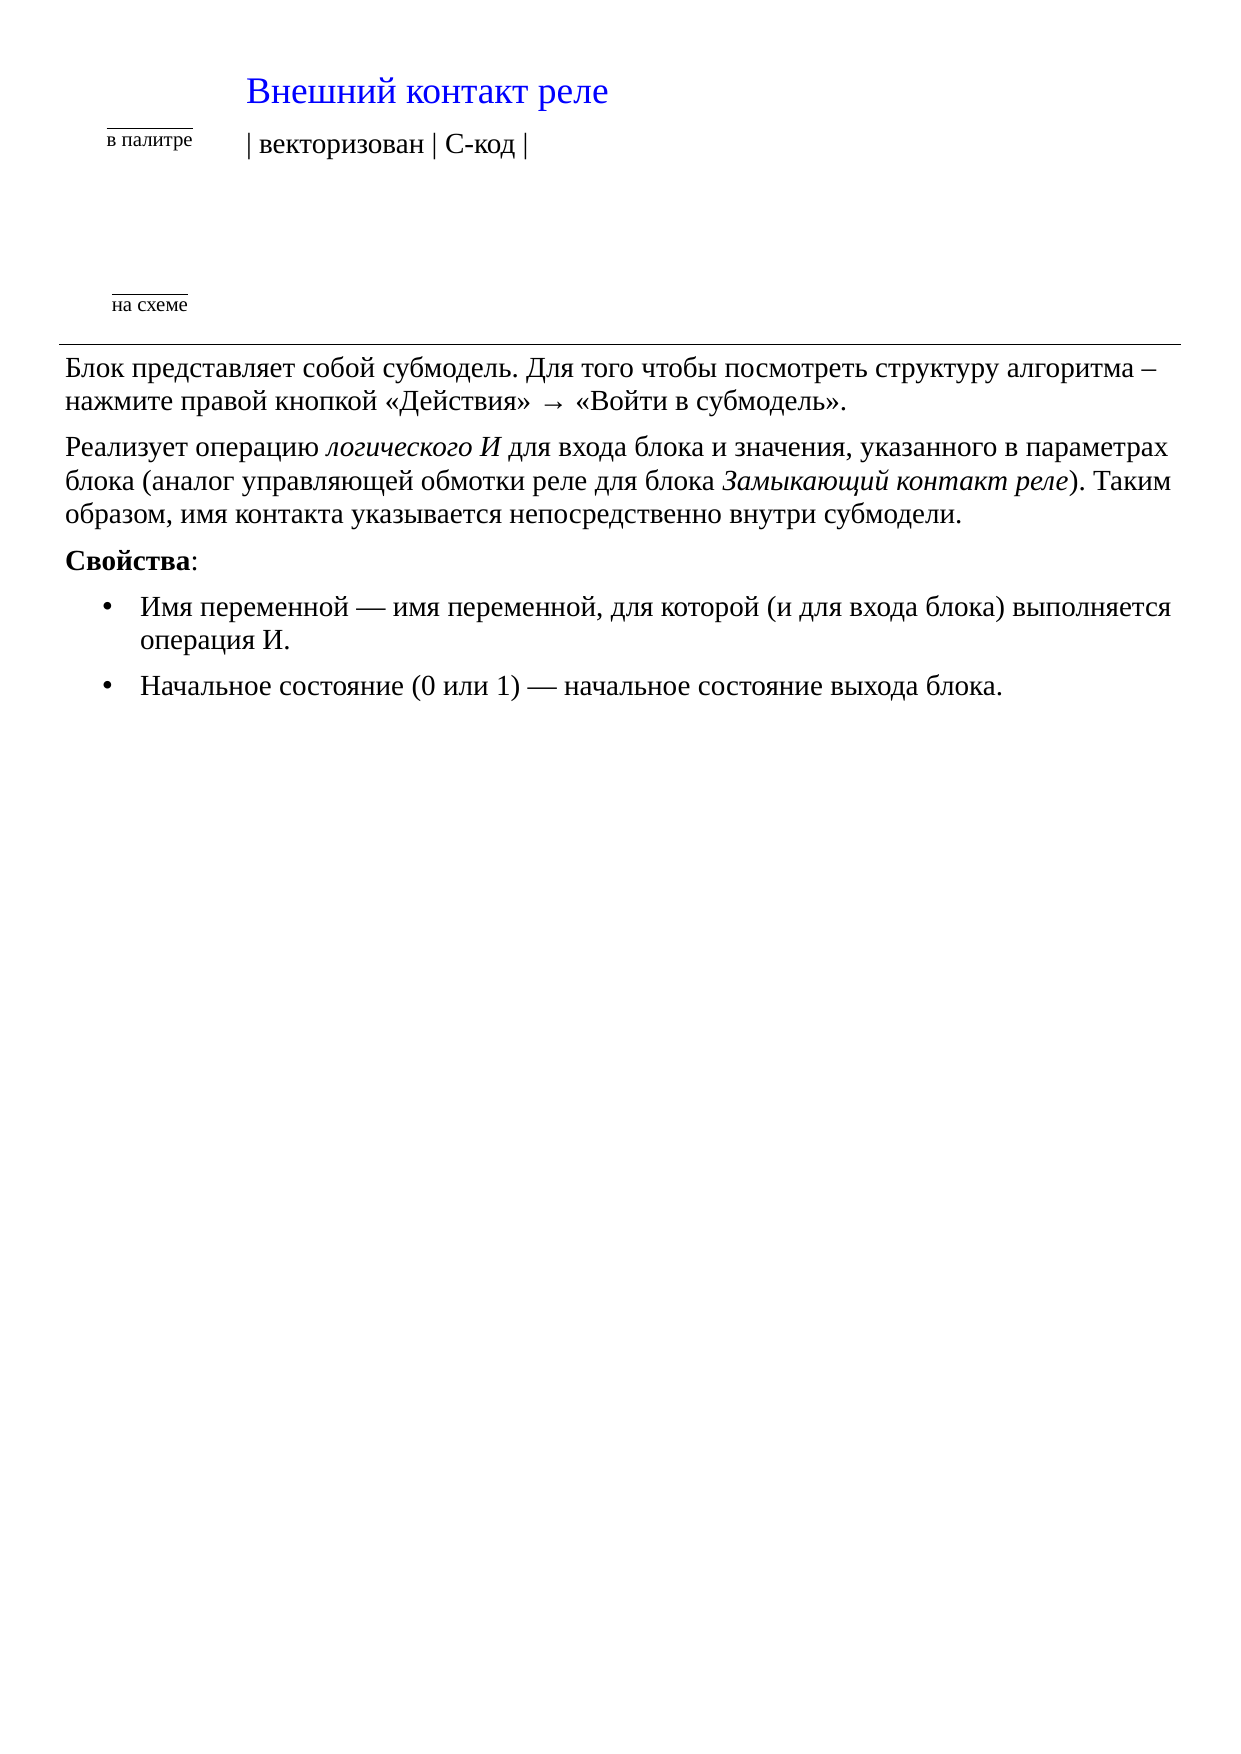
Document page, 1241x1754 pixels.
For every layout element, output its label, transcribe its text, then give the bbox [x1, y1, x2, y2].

table_cell в палитре [59, 121, 240, 178]
table_header [59, 59, 240, 121]
table_header Внешний контакт реле [240, 59, 1181, 121]
table_cell [59, 178, 240, 287]
table_cell | векторизован | C-код | [240, 121, 1181, 178]
table_cell [240, 287, 1181, 344]
table_cell Блок представляет собой субмодель. Для того чтобы посмотреть структуру алгоритма – нажмите правой кнопкой «Действия» → «Войти в субмодель». Реализует операцию логического И для входа блока и значения, указанного в параметрах блока (аналог управляющей обмотки реле для блока Замыкающий контакт реле). Таким образом, имя контакта указывается непосредственно внутри субмодели. Свойства: Имя переменной — имя переменной, для которой (и для входа блока) выполняется операция И. Начальное состояние (0 или 1) — начальное состояние выхода блока. [59, 345, 1181, 720]
table_cell на схеме [59, 287, 240, 344]
table_cell [240, 178, 1181, 287]
